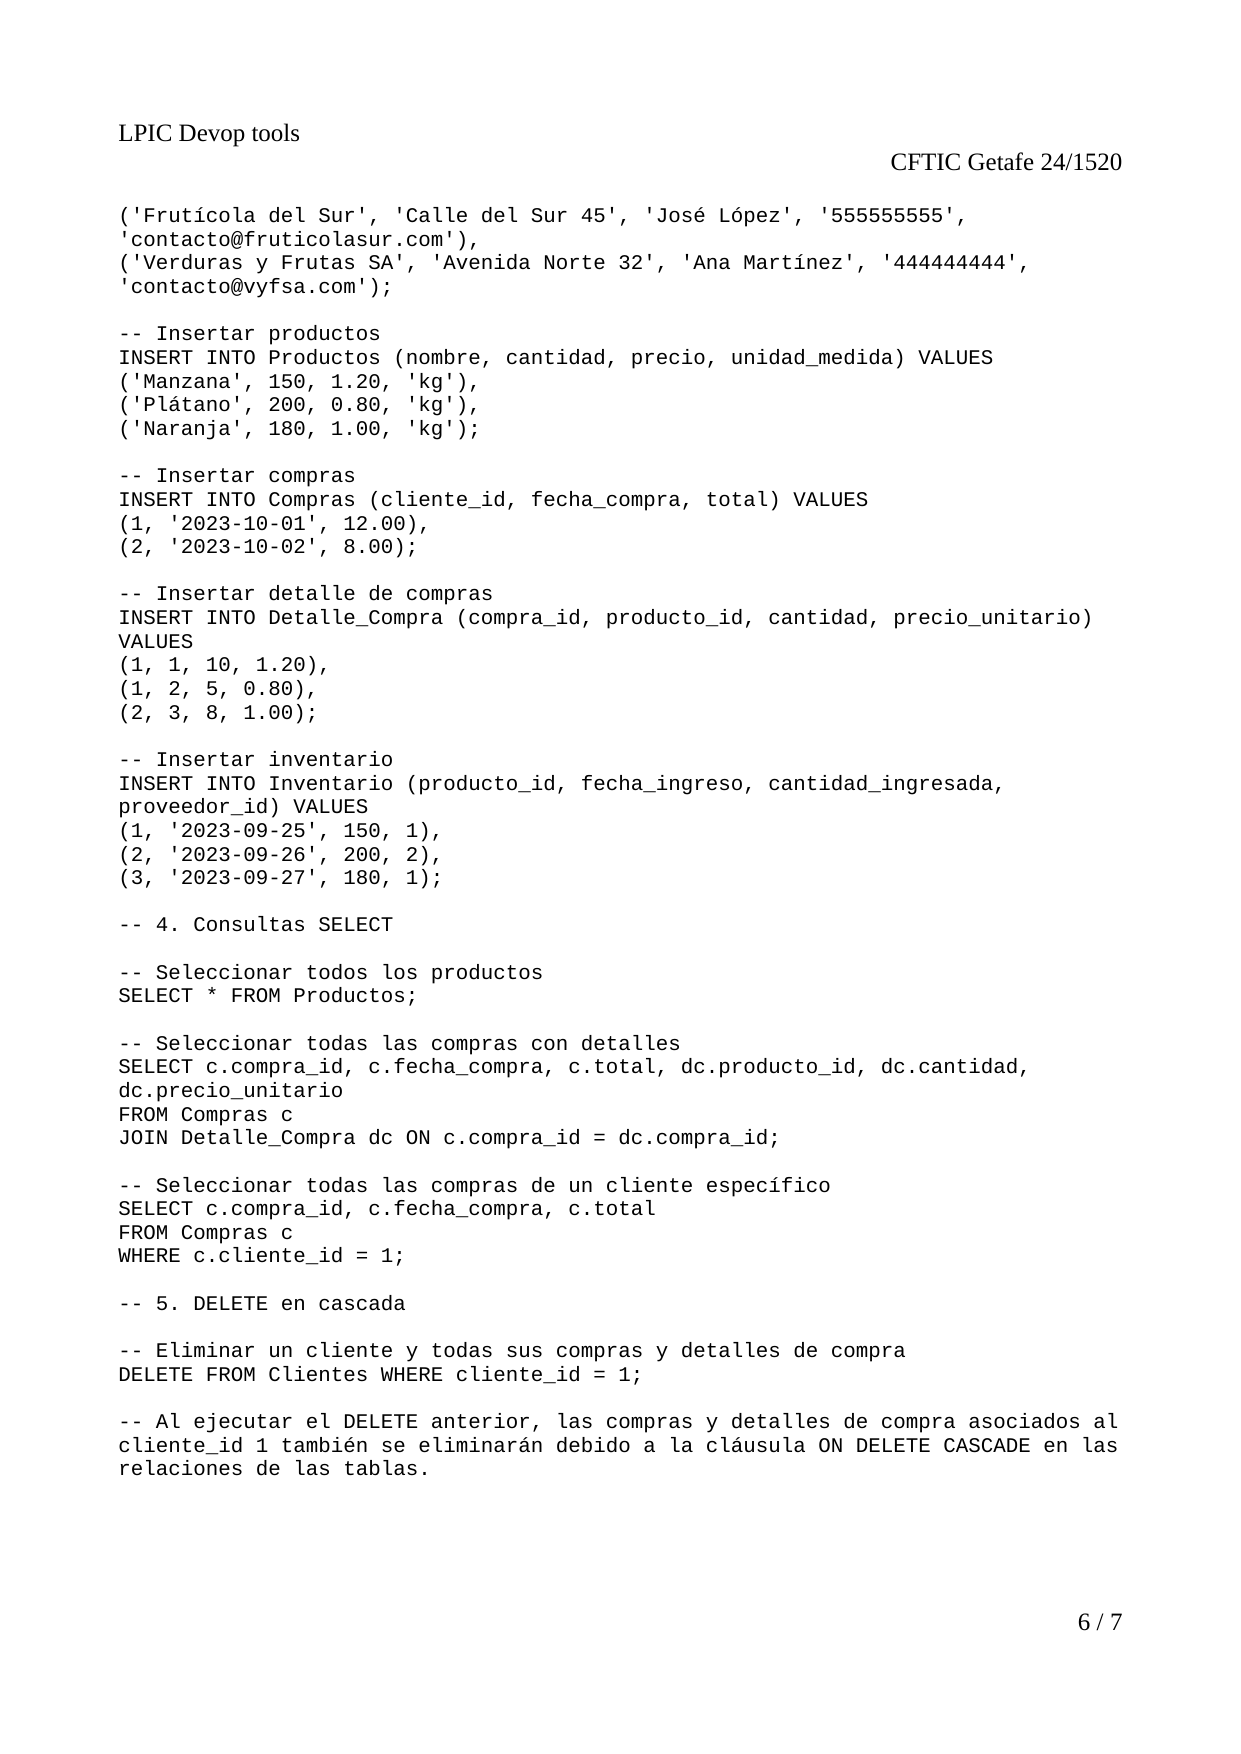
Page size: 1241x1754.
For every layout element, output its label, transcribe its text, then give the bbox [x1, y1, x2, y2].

text WHERE c.cliente_id = 1; [118, 1246, 1122, 1269]
text INSERT INTO Productos (nombre, cantidad, precio, unidad_medida) VALUES [118, 347, 1122, 371]
text (1, '2023-10-01', 12.00), [118, 512, 1122, 536]
text FROM Compras c [118, 1104, 1122, 1127]
text DELETE FROM Clientes WHERE cliente_id = 1; [118, 1364, 1122, 1387]
text (2, 3, 8, 1.00); [118, 702, 1122, 725]
text JOIN Detalle_Compra dc ON c.compra_id = dc.compra_id; [118, 1127, 1122, 1151]
text INSERT INTO Inventario (producto_id, fecha_ingreso, cantidad_ingresada, proveedor_id) VALUES [118, 773, 1122, 820]
text -- Seleccionar todas las compras de un cliente específico [118, 1174, 1122, 1198]
text ('Manzana', 150, 1.20, 'kg'), [118, 371, 1122, 394]
text (1, 2, 5, 0.80), [118, 678, 1122, 702]
text SELECT * FROM Productos; [118, 985, 1122, 1009]
text SELECT c.compra_id, c.fecha_compra, c.total [118, 1198, 1122, 1222]
text SELECT c.compra_id, c.fecha_compra, c.total, dc.producto_id, dc.cantidad, dc.precio_unitario [118, 1056, 1122, 1104]
text ('Plátano', 200, 0.80, 'kg'), [118, 394, 1122, 418]
text ('Naranja', 180, 1.00, 'kg'); [118, 418, 1122, 442]
text -- Eliminar un cliente y todas sus compras y detalles de compra [118, 1340, 1122, 1364]
text -- 5. DELETE en cascada [118, 1293, 1122, 1316]
text (2, '2023-10-02', 8.00); [118, 536, 1122, 560]
text (3, '2023-09-27', 180, 1); [118, 867, 1122, 891]
text (1, 1, 10, 1.20), [118, 654, 1122, 678]
text -- Seleccionar todas las compras con detalles [118, 1033, 1122, 1056]
text INSERT INTO Detalle_Compra (compra_id, producto_id, cantidad, precio_unitario) VALUES [118, 607, 1122, 654]
text -- Insertar productos [118, 323, 1122, 347]
text -- Insertar inventario [118, 749, 1122, 773]
text -- Insertar compras [118, 465, 1122, 489]
text -- Insertar detalle de compras [118, 583, 1122, 607]
text (1, '2023-09-25', 150, 1), [118, 820, 1122, 843]
text -- Al ejecutar el DELETE anterior, las compras y detalles de compra asociados al cliente_id 1 también se eliminarán debido a la cláusula ON DELETE CASCADE en las relaciones de las tablas. [118, 1411, 1122, 1482]
text FROM Compras c [118, 1222, 1122, 1246]
text INSERT INTO Compras (cliente_id, fecha_compra, total) VALUES [118, 489, 1122, 512]
text (2, '2023-09-26', 200, 2), [118, 843, 1122, 867]
text -- 4. Consultas SELECT [118, 914, 1122, 938]
text ('Verduras y Frutas SA', 'Avenida Norte 32', 'Ana Martínez', '444444444', 'contacto@vyfsa.com'); [118, 252, 1122, 300]
text -- Seleccionar todos los productos [118, 962, 1122, 985]
text ('Frutícola del Sur', 'Calle del Sur 45', 'José López', '555555555', 'contacto@fruticolasur.com'), [118, 205, 1122, 252]
